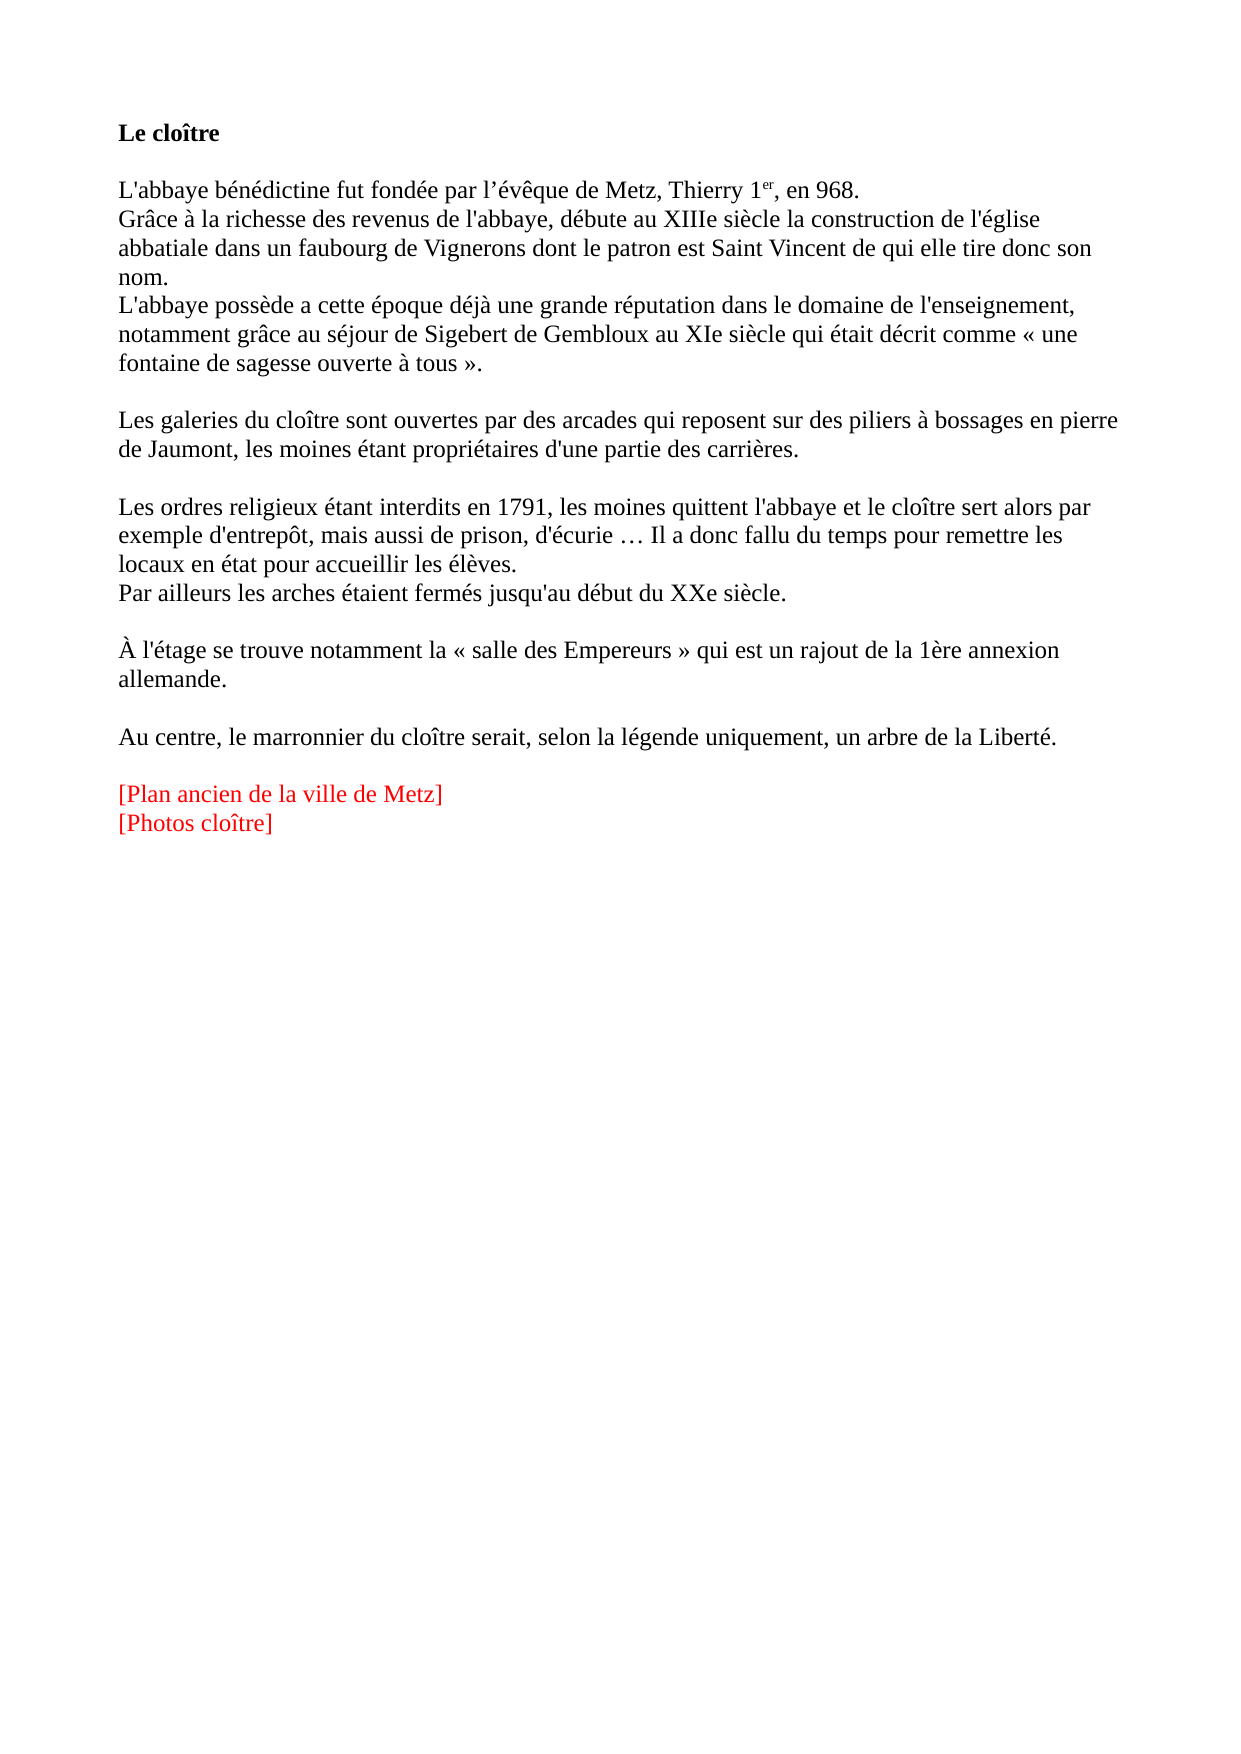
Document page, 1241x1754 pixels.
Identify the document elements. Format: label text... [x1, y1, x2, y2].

text Par ailleurs les arches étaient fermés jusqu'au début du XXe siècle. [118, 578, 1122, 607]
text Grâce à la richesse des revenus de l'abbaye, débute au XIIIe siècle la construction de l'église abbatiale dans un faubourg de Vignerons dont le patron est Saint Vincent de qui elle tire donc son nom. [118, 204, 1122, 291]
text [Photos cloître] [118, 808, 1122, 837]
text Au centre, le marronnier du cloître serait, selon la légende uniquement, un arbre de la Liberté. [118, 722, 1122, 751]
text Le cloître [118, 118, 1122, 147]
text Les galeries du cloître sont ouvertes par des arcades qui reposent sur des piliers à bossages en pierre de Jaumont, les moines étant propriétaires d'une partie des carrières. [118, 406, 1122, 463]
text [Plan ancien de la ville de Metz] [118, 779, 1122, 808]
text Les ordres religieux étant interdits en 1791, les moines quittent l'abbaye et le cloître sert alors par exemple d'entrepôt, mais aussi de prison, d'écurie … Il a donc fallu du temps pour remettre les locaux en état pour accueillir les élèves. [118, 492, 1122, 578]
text L'abbaye bénédictine fut fondée par l’évêque de Metz, Thierry 1er, en 968. [118, 176, 1122, 204]
text À l'étage se trouve notamment la « salle des Empereurs » qui est un rajout de la 1ère annexion allemande. [118, 636, 1122, 693]
text L'abbaye possède a cette époque déjà une grande réputation dans le domaine de l'enseignement, notamment grâce au séjour de Sigebert de Gembloux au XIe siècle qui était décrit comme « une fontaine de sagesse ouverte à tous ». [118, 291, 1122, 377]
